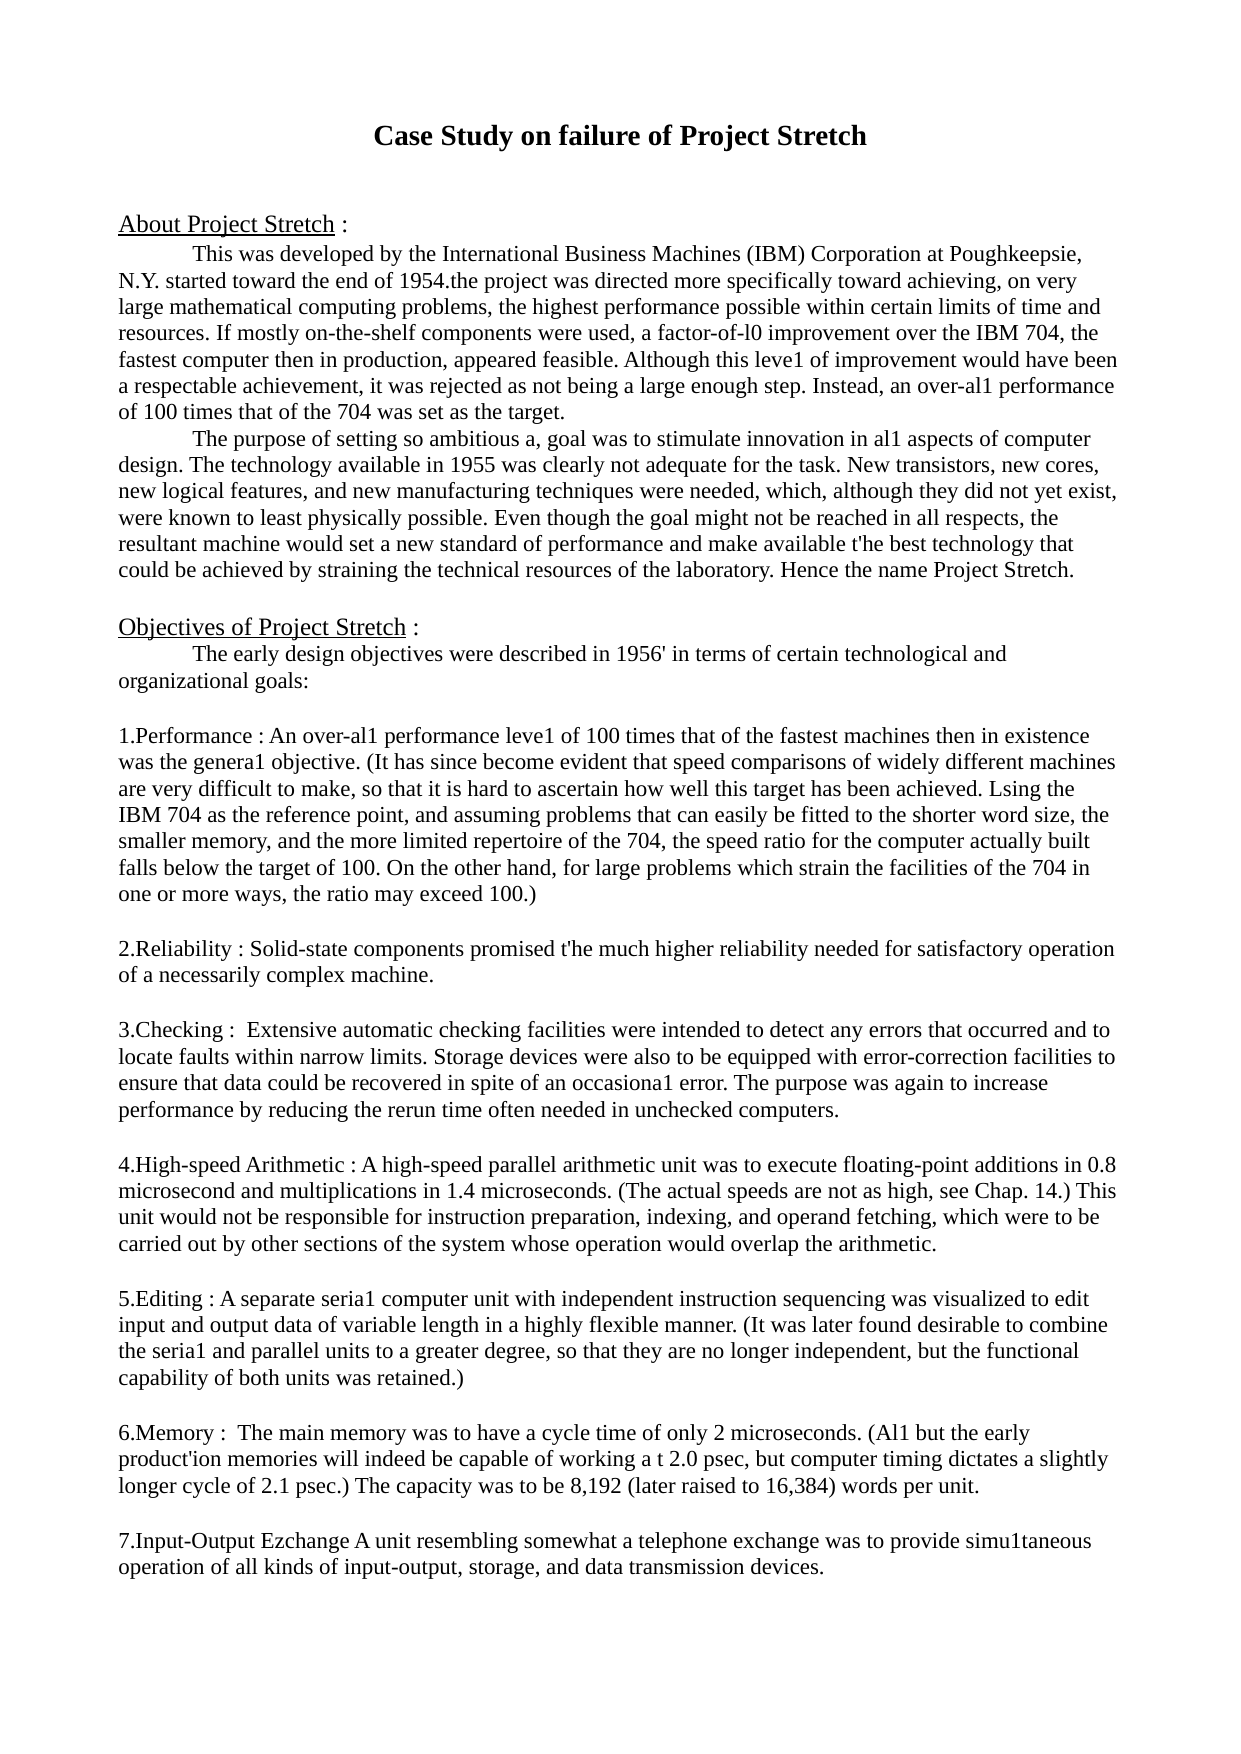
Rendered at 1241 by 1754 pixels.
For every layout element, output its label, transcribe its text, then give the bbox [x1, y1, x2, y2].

text 3.Checking : Extensive automatic checking facilities were intended to detect any errors that occurred and to locate faults within narrow limits. Storage devices were also to be equipped with error-correction facilities to ensure that data could be recovered in spite of an occasiona1 error. The purpose was again to increase performance by reducing the rerun time often needed in unchecked computers. [118, 1017, 1122, 1122]
text This was developed by the International Business Machines (IBM) Corporation at Poughkeepsie, N.Y. started toward the end of 1954.the project was directed more specifically toward achieving, on very large mathematical computing problems, the highest performance possible within certain limits of time and resources. If mostly on-the-shelf components were used, a factor-of-l0 improvement over the IBM 704, the fastest computer then in production, appeared feasible. Although this leve1 of improvement would have been a respectable achievement, it was rejected as not being a large enough step. Instead, an over-al1 performance of 100 times that of the 704 was set as the target. [118, 238, 1122, 425]
text The early design objectives were described in 1956' in terms of certain technological and organizational goals: [118, 640, 1122, 693]
text 4.High-speed Arithmetic : A high-speed parallel arithmetic unit was to execute floating-point additions in 0.8 microsecond and multiplications in 1.4 microseconds. (The actual speeds are not as high, see Chap. 14.) This unit would not be responsible for instruction preparation, indexing, and operand fetching, which were to be carried out by other sections of the system whose operation would overlap the arithmetic. [118, 1151, 1122, 1256]
text Objectives of Project Stretch : [118, 612, 1122, 640]
text 7.Input-Output Ezchange A unit resembling somewhat a telephone exchange was to provide simu1taneous operation of all kinds of input-output, storage, and data transmission devices. [118, 1527, 1122, 1579]
text About Project Stretch : [118, 209, 1122, 238]
text 6.Memory : The main memory was to have a cycle time of only 2 microseconds. (Al1 but the early product'ion memories will indeed be capable of working a t 2.0 psec, but computer timing dictates a slightly longer cycle of 2.1 psec.) The capacity was to be 8,192 (later raised to 16,384) words per unit. [118, 1419, 1122, 1498]
text The purpose of setting so ambitious a, goal was to stimulate innovation in al1 aspects of computer design. The technology available in 1955 was clearly not adequate for the task. New transistors, new cores, new logical features, and new manufacturing techniques were needed, which, although they did not yet exist, were known to least physically possible. Even though the goal might not be reached in all respects, the resultant machine would set a new standard of performance and make available t'he best technology that could be achieved by straining the technical resources of the laboratory. Hence the name Project Stretch. [118, 425, 1122, 583]
text 1.Performance : An over-al1 performance leve1 of 100 times that of the fastest machines then in existence was the genera1 objective. (It has since become evident that speed comparisons of widely different machines are very difficult to make, so that it is hard to ascertain how well this target has been achieved. Lsing the IBM 704 as the reference point, and assuming problems that can easily be fitted to the shorter word size, the smaller memory, and the more limited repertoire of the 704, the speed ratio for the computer actually built falls below the target of 100. On the other hand, for large problems which strain the facilities of the 704 in one or more ways, the ratio may exceed 100.) [118, 722, 1122, 906]
text Case Study on failure of Project Stretch [118, 118, 1122, 152]
text 5.Editing : A separate seria1 computer unit with independent instruction sequencing was visualized to edit input and output data of variable length in a highly flexible manner. (It was later found desirable to combine the seria1 and parallel units to a greater degree, so that they are no longer independent, but the functional capability of both units was retained.) [118, 1285, 1122, 1390]
text 2.Reliability : Solid-state components promised t'he much higher reliability needed for satisfactory operation of a necessarily complex machine. [118, 935, 1122, 988]
